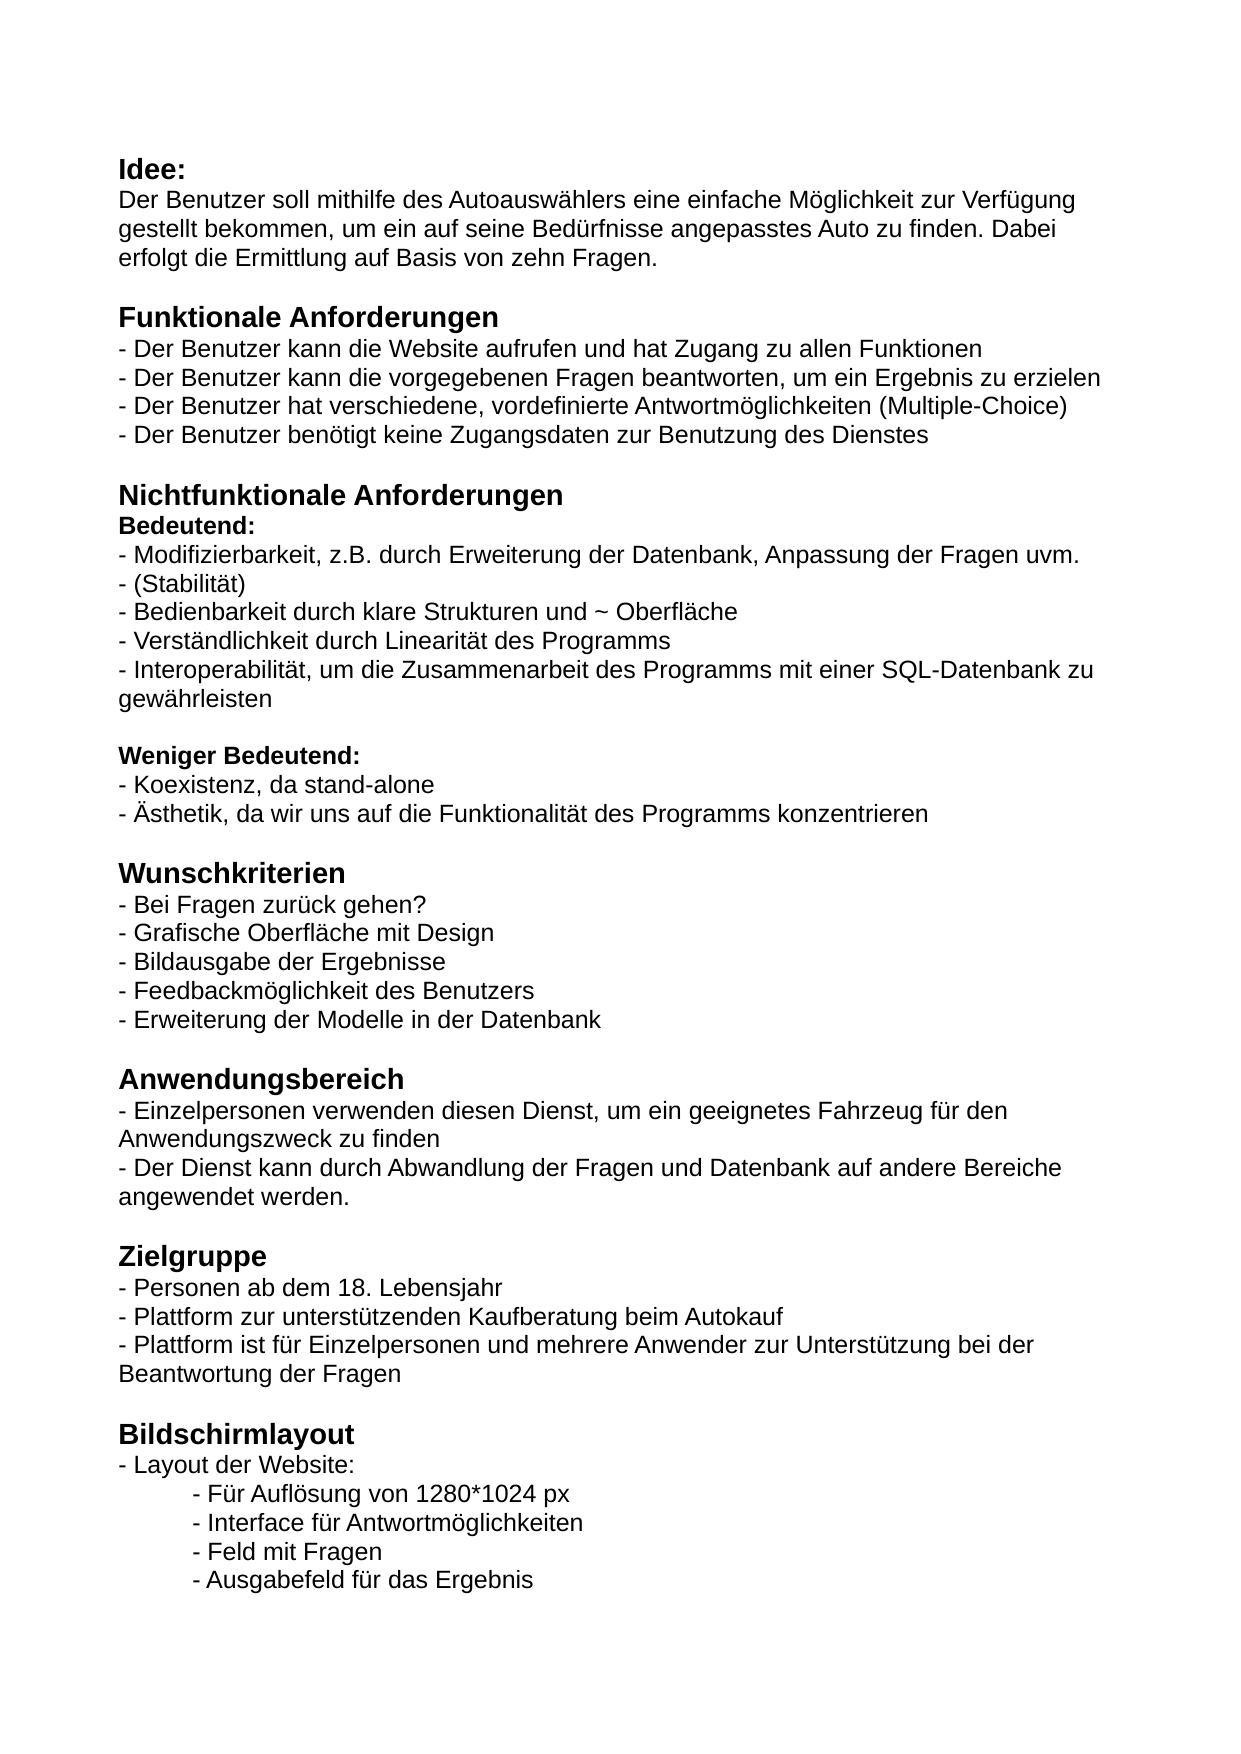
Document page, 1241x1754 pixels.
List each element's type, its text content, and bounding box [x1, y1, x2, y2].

text - Koexistenz, da stand-alone [118, 770, 1122, 798]
text - Ausgabefeld für das Ergebnis [118, 1565, 1122, 1594]
text - Layout der Website: [118, 1450, 1122, 1479]
text - (Stabilität) [118, 568, 1122, 597]
text - Plattform zur unterstützenden Kaufberatung beim Autokauf [118, 1302, 1122, 1330]
text - Interoperabilität, um die Zusammenarbeit des Programms mit einer SQL-Datenbank zu gewährleisten [118, 655, 1122, 712]
text Nichtfunktionale Anforderungen [118, 477, 1122, 511]
text - Bei Fragen zurück gehen? [118, 889, 1122, 918]
text - Erweiterung der Modelle in der Datenbank [118, 1004, 1122, 1033]
text Der Benutzer soll mithilfe des Autoauswählers eine einfache Möglichkeit zur Verfügung gestellt bekommen, um ein auf seine Bedürfnisse angepasstes Auto zu finden. Dabei erfolgt die Ermittlung auf Basis von zehn Fragen. [118, 185, 1122, 271]
text - Bildausgabe der Ergebnisse [118, 947, 1122, 976]
text Funktionale Anforderungen [118, 300, 1122, 334]
text Bildschirmlayout [118, 1417, 1122, 1450]
text - Der Benutzer benötigt keine Zugangsdaten zur Benutzung des Dienstes [118, 420, 1122, 449]
text - Personen ab dem 18. Lebensjahr [118, 1273, 1122, 1302]
text Weniger Bedeutend: [118, 741, 1122, 770]
text - Grafische Oberfläche mit Design [118, 918, 1122, 947]
text - Der Dienst kann durch Abwandlung der Fragen und Datenbank auf andere Bereiche angewendet werden. [118, 1153, 1122, 1211]
text - Der Benutzer hat verschiedene, vordefinierte Antwortmöglichkeiten (Multiple-Choice) [118, 391, 1122, 420]
text - Feedbackmöglichkeit des Benutzers [118, 976, 1122, 1004]
text - Plattform ist für Einzelpersonen und mehrere Anwender zur Unterstützung bei der Beantwortung der Fragen [118, 1330, 1122, 1388]
text Bedeutend: [118, 511, 1122, 540]
text - Ästhetik, da wir uns auf die Funktionalität des Programms konzentrieren [118, 798, 1122, 827]
text - Der Benutzer kann die Website aufrufen und hat Zugang zu allen Funktionen [118, 334, 1122, 362]
text Idee: [118, 152, 1122, 185]
text - Interface für Antwortmöglichkeiten [118, 1508, 1122, 1536]
text Zielgruppe [118, 1239, 1122, 1273]
text - Feld mit Fragen [118, 1536, 1122, 1565]
text Anwendungsbereich [118, 1062, 1122, 1096]
text - Einzelpersonen verwenden diesen Dienst, um ein geeignetes Fahrzeug für den Anwendungszweck zu finden [118, 1096, 1122, 1153]
text - Bedienbarkeit durch klare Strukturen und ~ Oberfläche [118, 597, 1122, 626]
text - Der Benutzer kann die vorgegebenen Fragen beantworten, um ein Ergebnis zu erzielen [118, 362, 1122, 391]
text - Modifizierbarkeit, z.B. durch Erweiterung der Datenbank, Anpassung der Fragen uvm. [118, 540, 1122, 568]
text - Für Auflösung von 1280*1024 px [118, 1479, 1122, 1508]
text - Verständlichkeit durch Linearität des Programms [118, 626, 1122, 655]
text Wunschkriterien [118, 856, 1122, 889]
